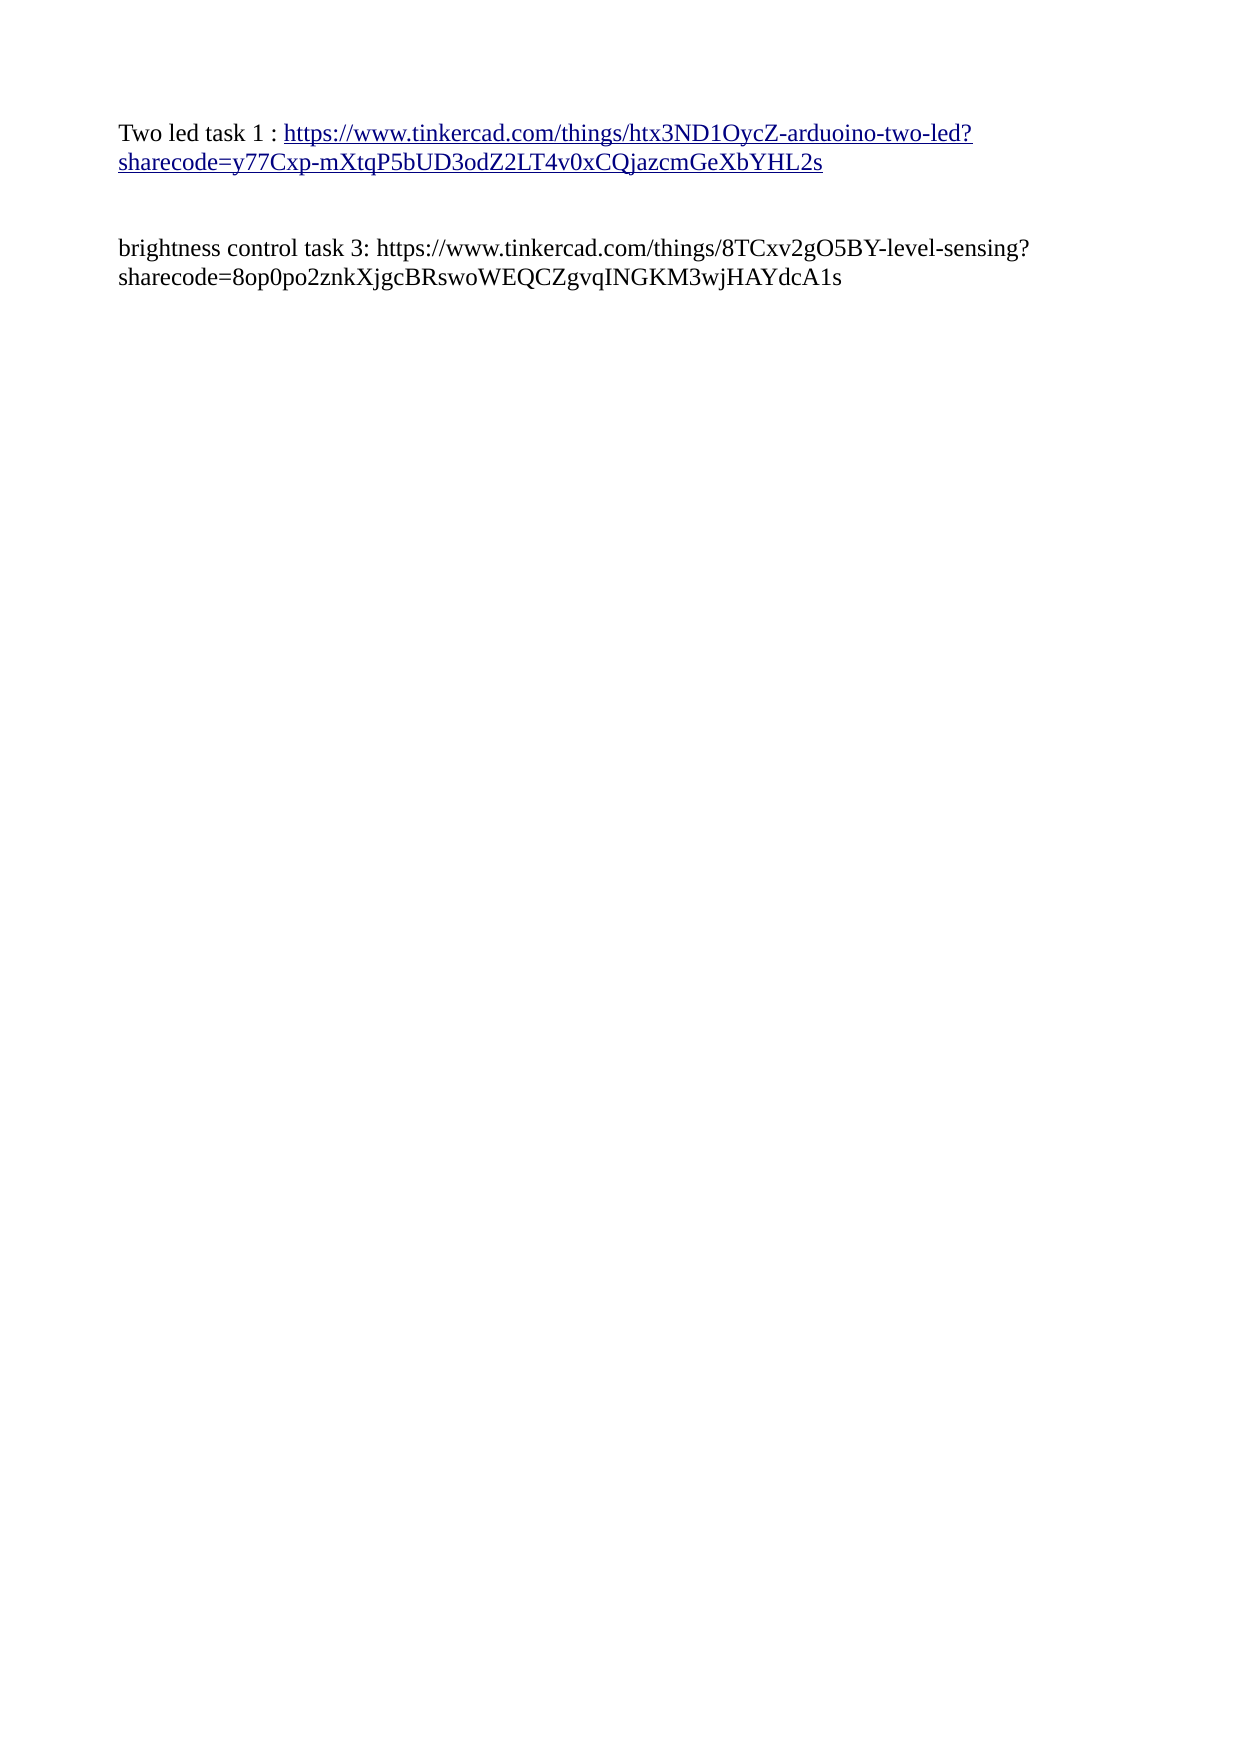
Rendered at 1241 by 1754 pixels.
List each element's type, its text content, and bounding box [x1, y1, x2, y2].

text brightness control task 3: https://www.tinkercad.com/things/8TCxv2gO5BY-level-sensing?sharecode=8op0po2znkXjgcBRswoWEQCZgvqINGKM3wjHAYdcA1s [118, 233, 1122, 291]
text Two led task 1 : https://www.tinkercad.com/things/htx3ND1OycZ-arduoino-two-led?sharecode=y77Cxp-mXtqP5bUD3odZ2LT4v0xCQjazcmGeXbYHL2s [118, 118, 1122, 176]
